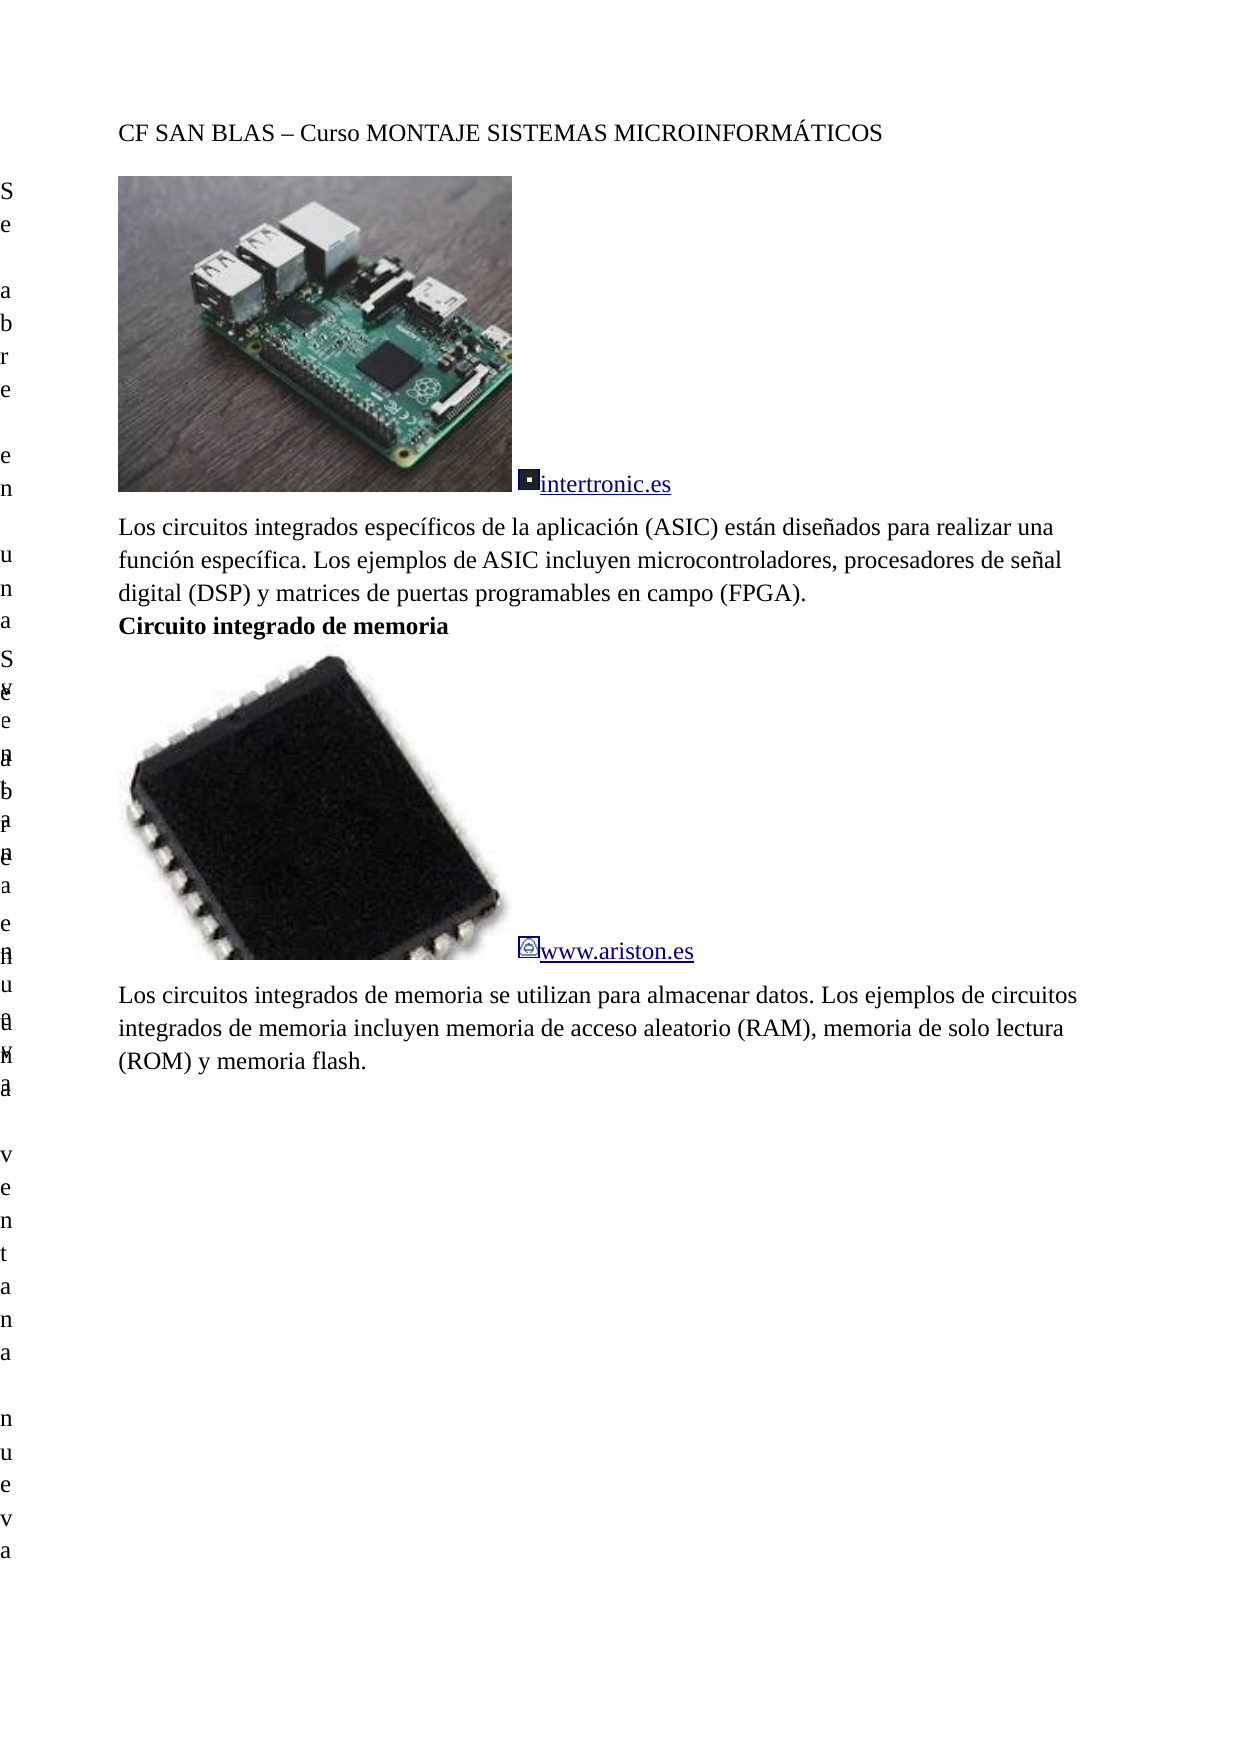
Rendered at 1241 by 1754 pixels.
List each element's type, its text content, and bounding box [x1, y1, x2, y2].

picture [520, 938, 538, 957]
text Los circuitos integrados de memoria se utilizan para almacenar datos. Los ejemplos de circuitos integrados de memoria incluyen memoria de acceso aleatorio (RAM), memoria de solo lectura (ROM) y memoria flash. [118, 980, 1122, 1074]
text Los circuitos integrados específicos de la aplicación (ASIC) están diseñados para realizar una función específica. Los ejemplos de ASIC incluyen microcontroladores, procesadores de señal digital (DSP) y matrices de puertas programables en campo (FPGA). [118, 512, 1122, 607]
text intertronic.es [118, 176, 1122, 497]
picture [118, 644, 512, 960]
picture [520, 470, 538, 489]
picture [118, 176, 512, 492]
text www.ariston.es [118, 644, 1122, 965]
text Circuito integrado de memoria [118, 611, 1122, 640]
